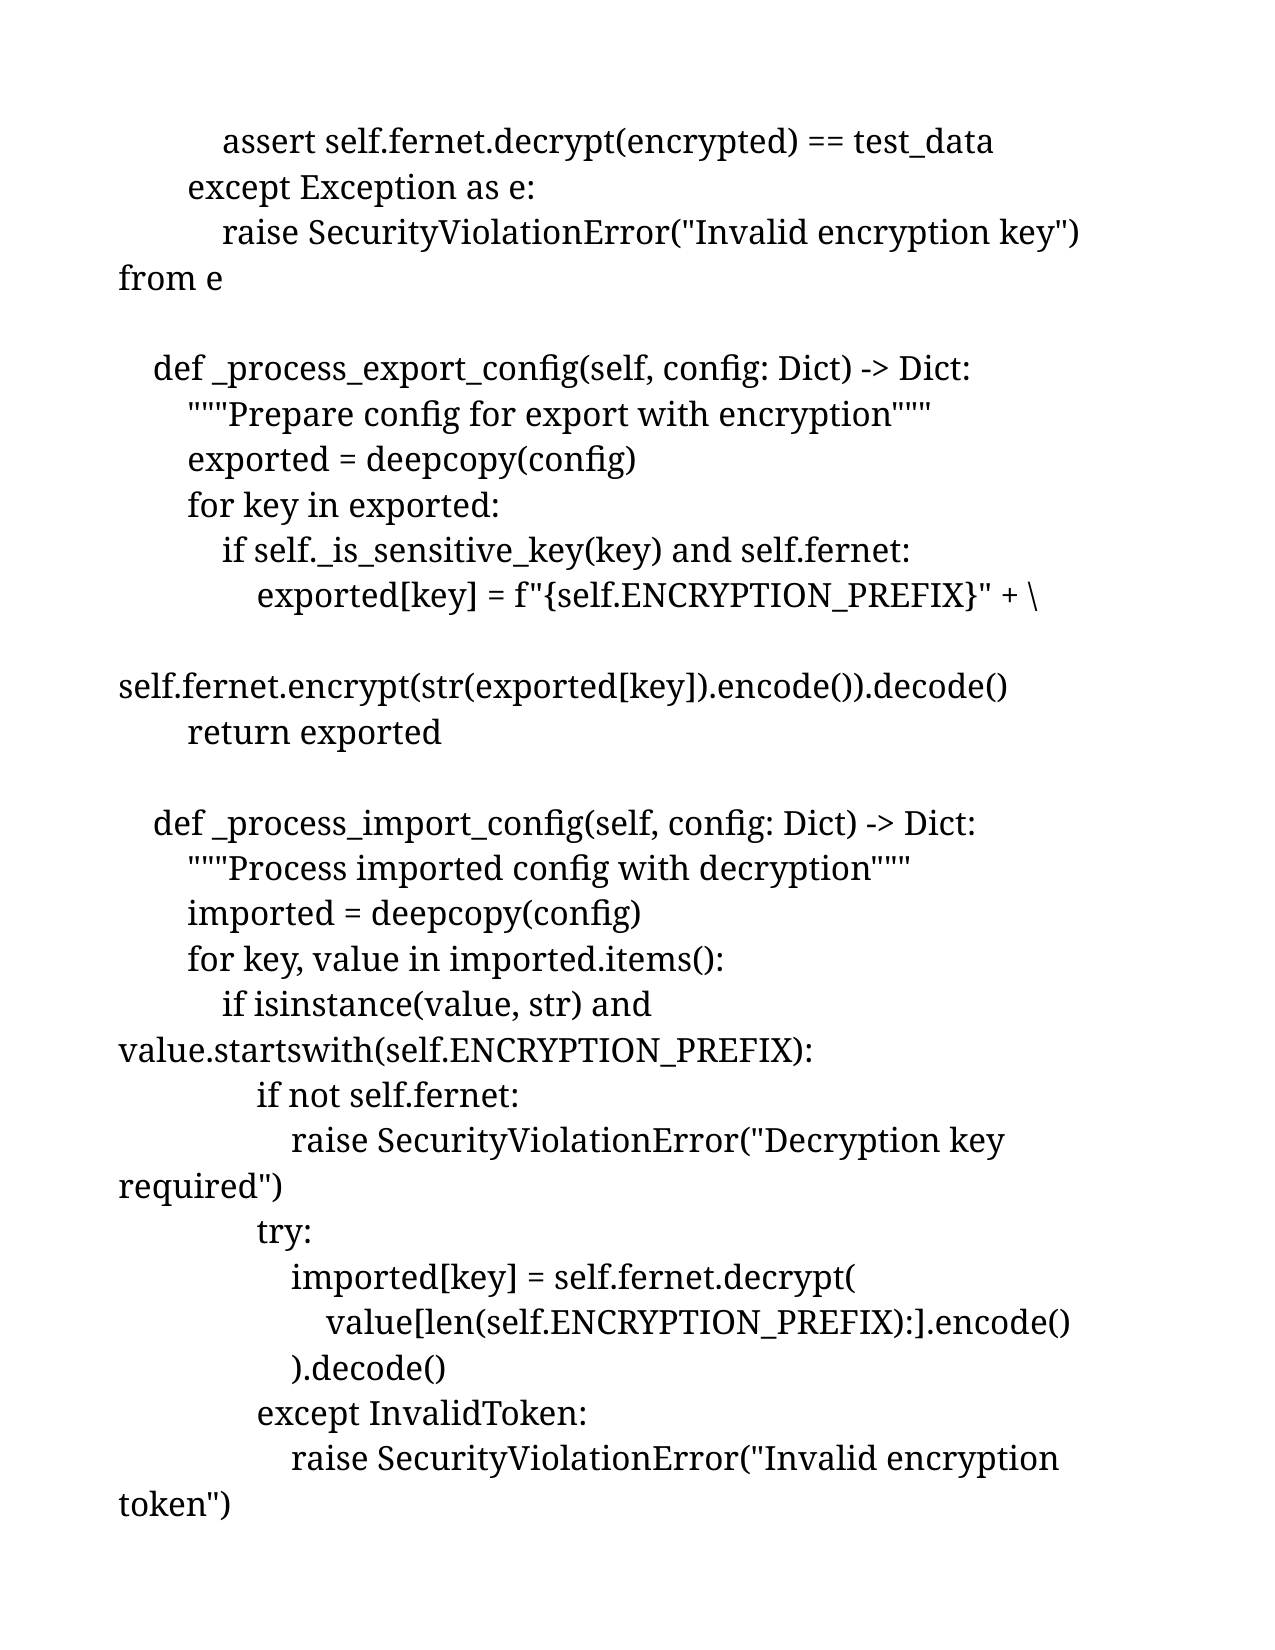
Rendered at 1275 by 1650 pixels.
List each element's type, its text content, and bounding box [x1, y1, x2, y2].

text raise SecurityViolationError("Invalid encryption token") [118, 1435, 1157, 1526]
text if isinstance(value, str) and value.startswith(self.ENCRYPTION_PREFIX): [118, 981, 1157, 1072]
text except InvalidToken: [118, 1390, 1157, 1435]
text except Exception as e: [118, 163, 1157, 209]
text exported[key] = f"{self.ENCRYPTION_PREFIX}" + \ [118, 572, 1157, 618]
text exported = deepcopy(config) [118, 436, 1157, 481]
text self.fernet.encrypt(str(exported[key]).encode()).decode() [118, 618, 1157, 708]
text """Prepare config for export with encryption""" [118, 391, 1157, 436]
text value[len(self.ENCRYPTION_PREFIX):].encode() [118, 1299, 1157, 1344]
text raise SecurityViolationError("Invalid encryption key") from e [118, 209, 1157, 300]
text """Process imported config with decryption""" [118, 845, 1157, 890]
text raise SecurityViolationError("Decryption key required") [118, 1117, 1157, 1208]
text def _process_import_config(self, config: Dict) -> Dict: [118, 799, 1157, 845]
text ).decode() [118, 1344, 1157, 1390]
text if not self.fernet: [118, 1072, 1157, 1117]
text try: [118, 1208, 1157, 1253]
text imported = deepcopy(config) [118, 890, 1157, 936]
text for key in exported: [118, 481, 1157, 527]
text imported[key] = self.fernet.decrypt( [118, 1253, 1157, 1299]
text assert self.fernet.decrypt(encrypted) == test_data [118, 118, 1157, 163]
text if self._is_sensitive_key(key) and self.fernet: [118, 527, 1157, 572]
text return exported [118, 708, 1157, 754]
text for key, value in imported.items(): [118, 936, 1157, 981]
text def _process_export_config(self, config: Dict) -> Dict: [118, 345, 1157, 391]
